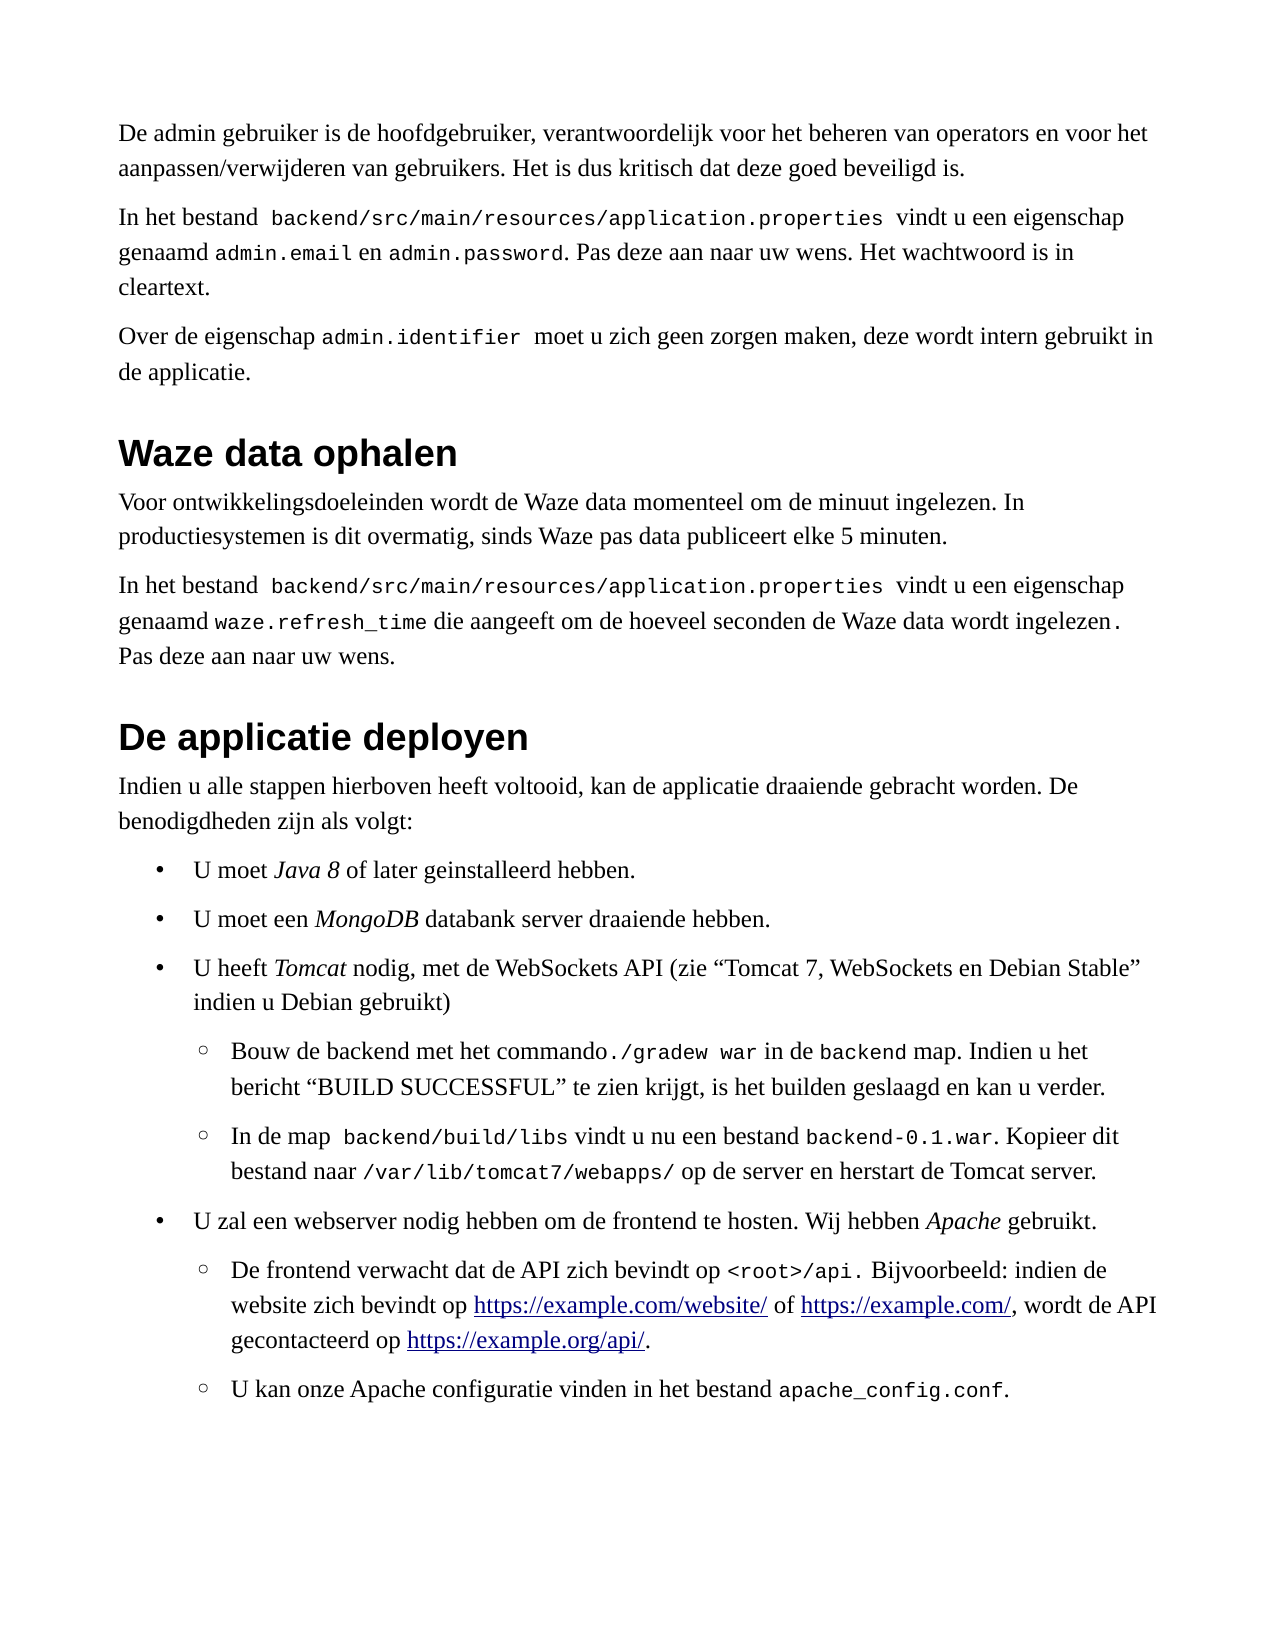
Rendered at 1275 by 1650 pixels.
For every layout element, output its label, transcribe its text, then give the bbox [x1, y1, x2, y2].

list De frontend verwacht dat de API zich bevindt op <root>/api. Bijvoorbeeld: indien de website zich bevindt op https://example.com/website/ of https://example.com/, wordt de API gecontacteerd op https://example.org/api/. [193, 1255, 1157, 1354]
text In het bestand backend/src/main/resources/application.properties vindt u een eigenschap genaamd admin.email en admin.password. Pas deze aan naar uw wens. Het wachtwoord is in cleartext. [118, 202, 1157, 301]
subtitle De applicatie deployen [118, 715, 1157, 759]
list U kan onze Apache configuratie vinden in het bestand apache_config.conf. [193, 1374, 1157, 1404]
list U moet Java 8 of later geinstalleerd hebben. [156, 855, 1157, 883]
subtitle Waze data ophalen [118, 431, 1157, 474]
text De admin gebruiker is de hoofdgebruiker, verantwoordelijk voor het beheren van operators en voor het aanpassen/verwijderen van gebruikers. Het is dus kritisch dat deze goed beveiligd is. [118, 118, 1157, 181]
list U zal een webserver nodig hebben om de frontend te hosten. Wij hebben Apache gebruikt. [156, 1206, 1157, 1235]
list In de map backend/build/libs vindt u nu een bestand backend-0.1.war. Kopieer dit bestand naar /var/lib/tomcat7/webapps/ op de server en herstart de Tomcat server. [193, 1121, 1157, 1186]
text In het bestand backend/src/main/resources/application.properties vindt u een eigenschap genaamd waze.refresh_time die aangeeft om de hoeveel seconden de Waze data wordt ingelezen. Pas deze aan naar uw wens. [118, 570, 1157, 670]
text Over de eigenschap admin.identifier moet u zich geen zorgen maken, deze wordt intern gebruikt in de applicatie. [118, 321, 1157, 385]
list U heeft Tomcat nodig, met de WebSockets API (zie “Tomcat 7, WebSockets en Debian Stable” indien u Debian gebruikt) [156, 953, 1157, 1016]
text Voor ontwikkelingsdoeleinden wordt de Waze data momenteel om de minuut ingelezen. In productiesystemen is dit overmatig, sinds Waze pas data publiceert elke 5 minuten. [118, 487, 1157, 550]
list Bouw de backend met het commando./gradew war in de backend map. Indien u het bericht “BUILD SUCCESSFUL” te zien krijgt, is het builden geslaagd en kan u verder. [193, 1036, 1157, 1101]
text Indien u alle stappen hierboven heeft voltooid, kan de applicatie draaiende gebracht worden. De benodigdheden zijn als volgt: [118, 771, 1157, 834]
list U moet een MongoDB databank server draaiende hebben. [156, 904, 1157, 933]
